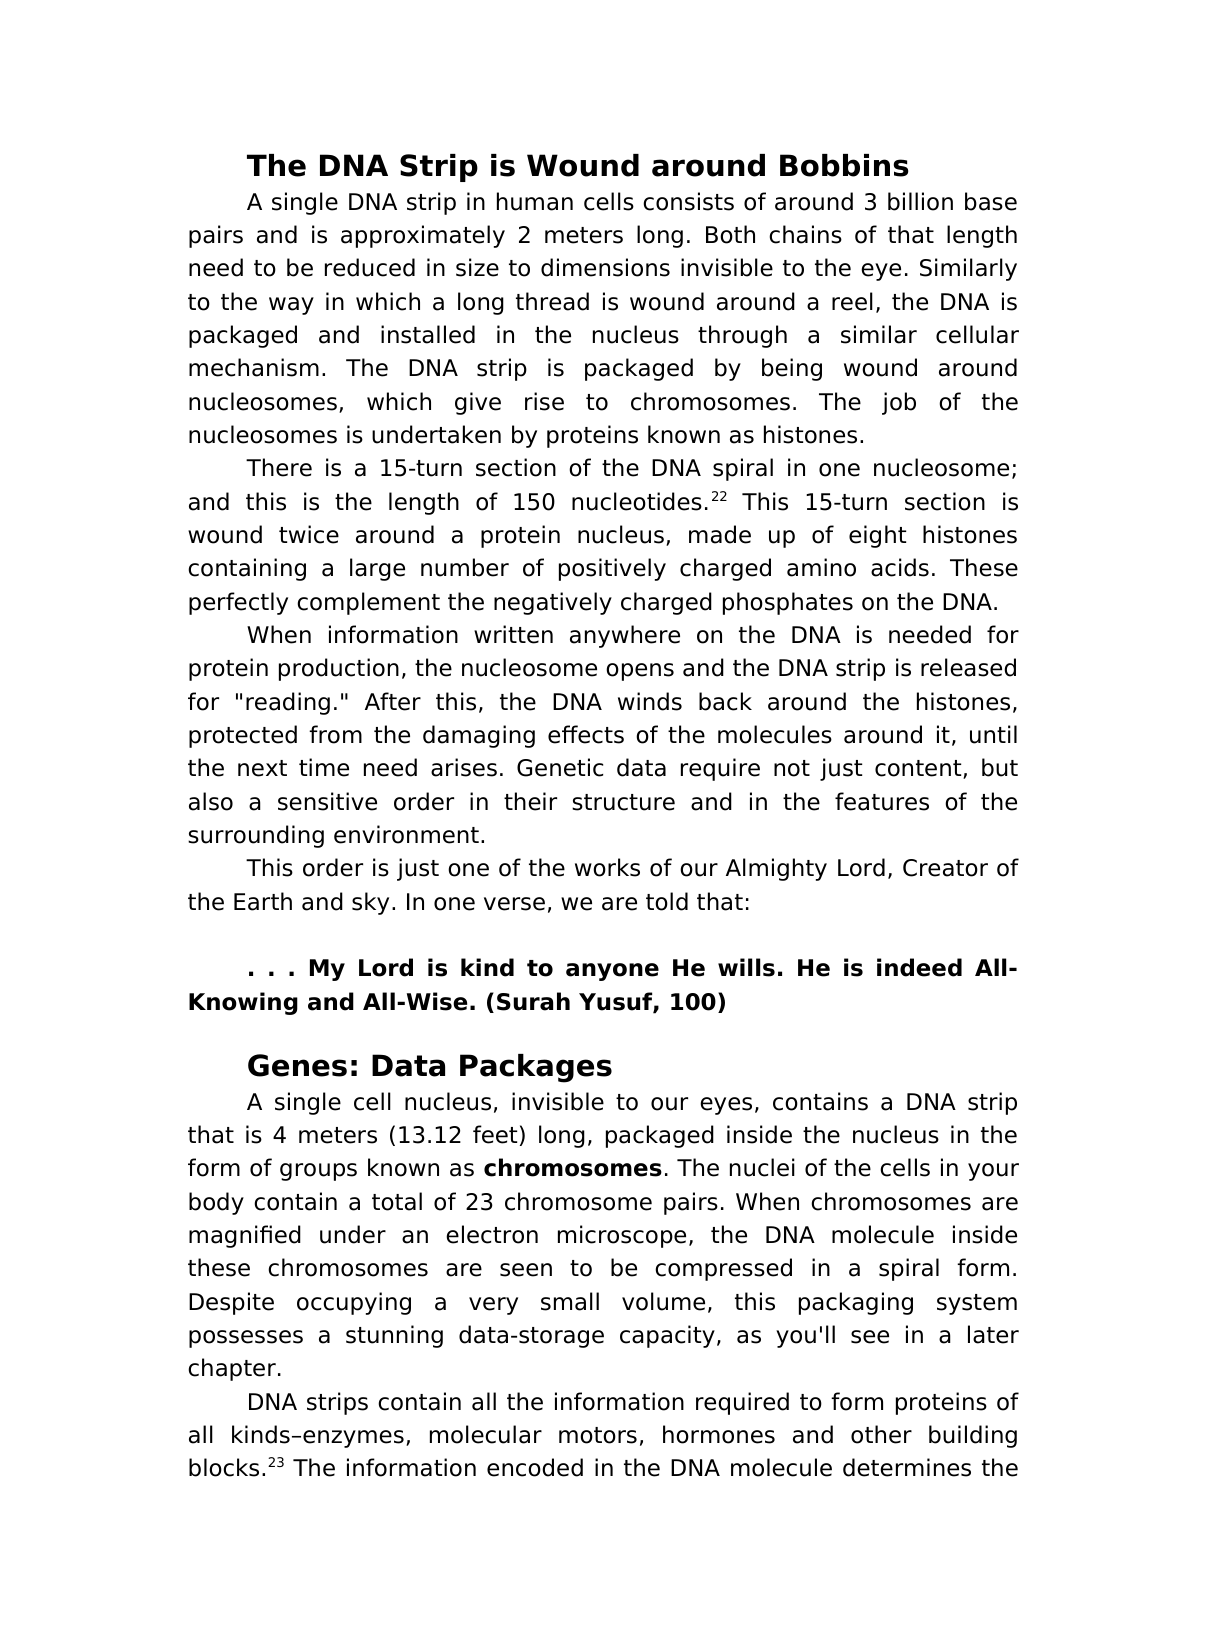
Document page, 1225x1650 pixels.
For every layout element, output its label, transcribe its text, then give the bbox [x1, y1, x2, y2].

text Genes: Data Packages [187, 1050, 1020, 1083]
text This order is just one of the works of our Almighty Lord, Creator of the Earth and sky. In one verse, we are told that: [187, 850, 1020, 917]
text A single cell nucleus, invisible to our eyes, contains a DNA strip that is 4 meters (13.12 feet) long, packaged inside the nucleus in the form of groups known as chromosomes. The nuclei of the cells in your body contain a total of 23 chromosome pairs. When chromosomes are magnified under an electron microscope, the DNA molecule inside these chromosomes are seen to be compressed in a spiral form. Despite occupying a very small volume, this packaging system possesses a stunning data-storage capacity, as you'll see in a later chapter. [187, 1083, 1020, 1383]
text There is a 15-turn section of the DNA spiral in one nucleosome; and this is the length of 150 nucleotides.22 This 15-turn section is wound twice around a protein nucleus, made up of eight histones containing a large number of positively charged amino acids. These perfectly complement the negatively charged phosphates on the DNA. [187, 450, 1020, 617]
text When information written anywhere on the DNA is needed for protein production, the nucleosome opens and the DNA strip is released for "reading." After this, the DNA winds back around the histones, protected from the damaging effects of the molecules around it, until the next time need arises. Genetic data require not just content, but also a sensitive order in their structure and in the features of the surrounding environment. [187, 617, 1020, 850]
text DNA strips contain all the information required to form proteins of all kinds–enzymes, molecular motors, hormones and other building blocks.23 The information encoded in the DNA molecule determines the [187, 1383, 1020, 1483]
text The DNA Strip is Wound around Bobbins [187, 150, 1020, 183]
text . . . My Lord is kind to anyone He wills. He is indeed All-Knowing and All-Wise. (Surah Yusuf, 100) [187, 950, 1020, 1017]
text A single DNA strip in human cells consists of around 3 billion base pairs and is approximately 2 meters long. Both chains of that length need to be reduced in size to dimensions invisible to the eye. Similarly to the way in which a long thread is wound around a reel, the DNA is packaged and installed in the nucleus through a similar cellular mechanism. The DNA strip is packaged by being wound around nucleosomes, which give rise to chromosomes. The job of the nucleosomes is undertaken by proteins known as histones. [187, 183, 1020, 450]
